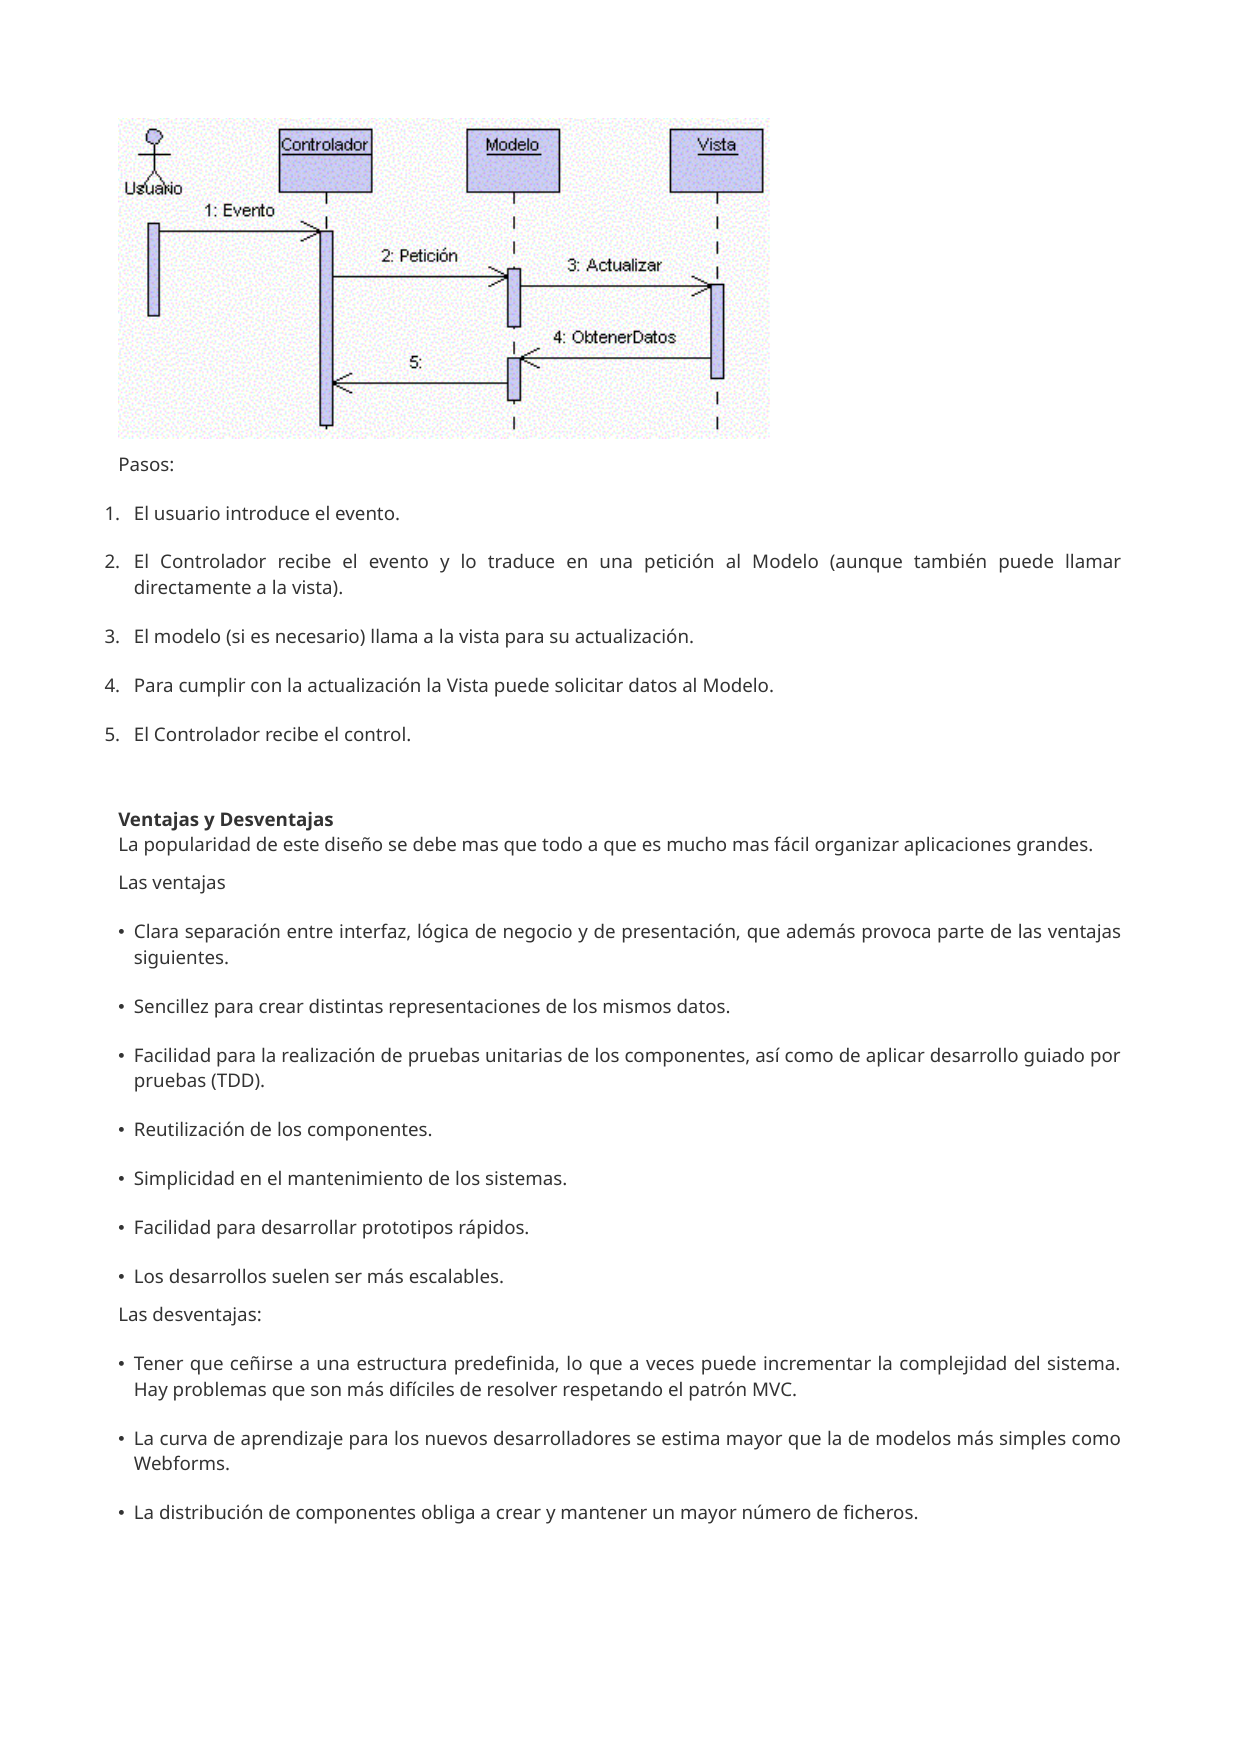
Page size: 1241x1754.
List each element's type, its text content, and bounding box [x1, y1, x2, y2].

list Simplicidad en el mantenimiento de los sistemas. [134, 1166, 1122, 1191]
list El modelo (si es necesario) llama a la vista para su actualización. [134, 623, 1122, 649]
list El Controlador recibe el evento y lo traduce en una petición al Modelo (aunque también puede llamar directamente a la vista). [134, 549, 1122, 600]
text Las desventajas: [118, 1301, 1122, 1327]
picture [118, 118, 770, 439]
list Para cumplir con la actualización la Vista puede solicitar datos al Modelo. [134, 672, 1122, 698]
list Clara separación entre interfaz, lógica de negocio y de presentación, que además provoca parte de las ventajas siguientes. [134, 919, 1122, 970]
list Facilidad para desarrollar prototipos rápidos. [134, 1214, 1122, 1240]
list Reutilización de los componentes. [134, 1117, 1122, 1142]
text Las ventajas [118, 870, 1122, 895]
subtitle Ventajas y Desventajas [118, 806, 1122, 832]
list Tener que ceñirse a una estructura predefinida, lo que a veces puede incrementar la complejidad del sistema. Hay problemas que son más difíciles de resolver respetando el patrón MVC. [134, 1350, 1122, 1401]
list La distribución de componentes obliga a crear y mantener un mayor número de ficheros. [134, 1499, 1122, 1525]
list Sencillez para crear distintas representaciones de los mismos datos. [134, 993, 1122, 1019]
list El usuario introduce el evento. [134, 500, 1122, 525]
list La curva de aprendizaje para los nuevos desarrolladores se estima mayor que la de modelos más simples como Webforms. [134, 1425, 1122, 1476]
list Facilidad para la realización de pruebas unitarias de los componentes, así como de aplicar desarrollo guiado por pruebas (TDD). [134, 1042, 1122, 1093]
text La popularidad de este diseño se debe mas que todo a que es mucho mas fácil organizar aplicaciones grandes. [118, 832, 1122, 857]
text Pasos: [118, 451, 1122, 476]
list Los desarrollos suelen ser más escalables. [134, 1263, 1122, 1289]
list El Controlador recibe el control. [134, 721, 1122, 747]
